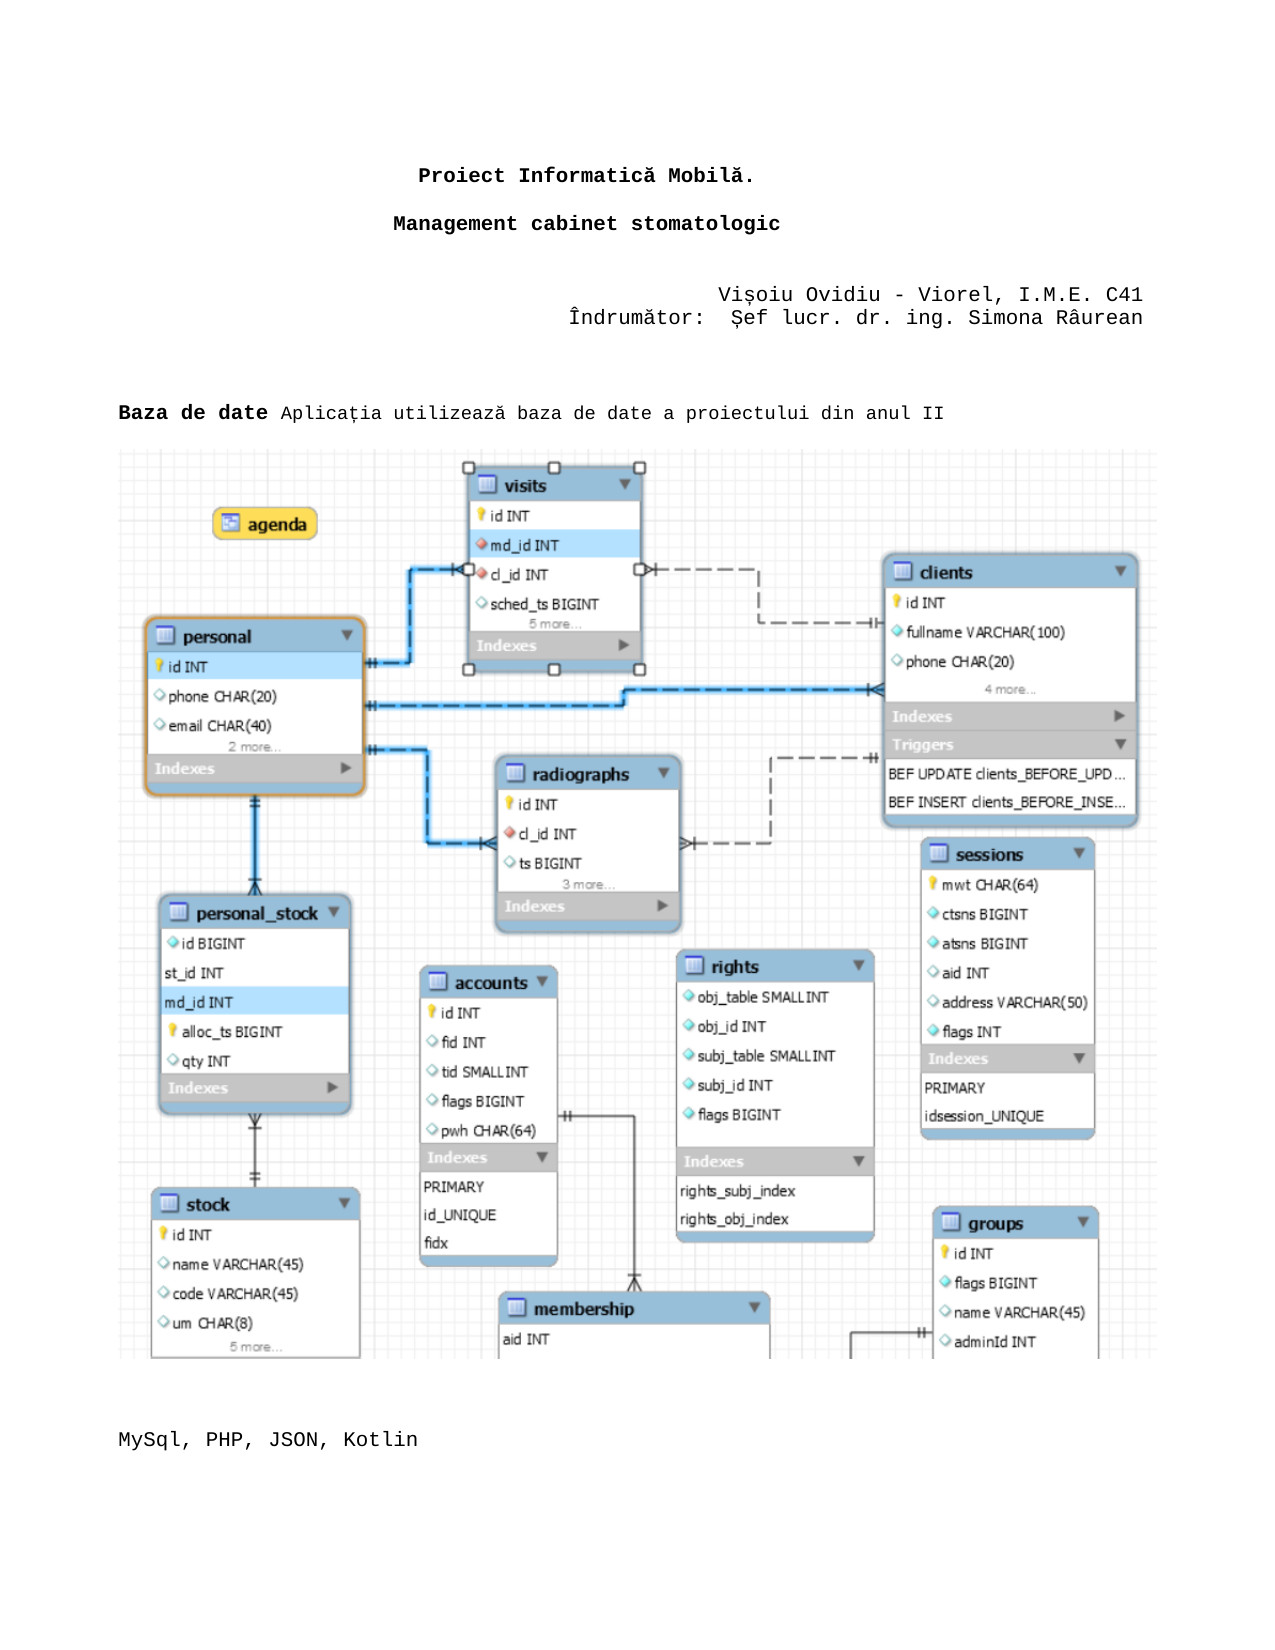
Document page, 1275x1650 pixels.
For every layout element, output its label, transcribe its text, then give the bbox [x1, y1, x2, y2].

text Baza de date Aplicația utilizează baza de date a proiectului din anul II [118, 402, 1157, 426]
text MySql, PHP, JSON, Kotlin [118, 1429, 1157, 1453]
text Îndrumător: Șef lucr. dr. ing. Simona Râurean [118, 307, 1157, 331]
text Proiect Informatică Mobilă. [118, 165, 1157, 189]
text Vișoiu Ovidiu - Viorel, I.M.E. C41 [118, 284, 1157, 307]
picture [118, 449, 1157, 1359]
text Management cabinet stomatologic [118, 213, 1157, 236]
